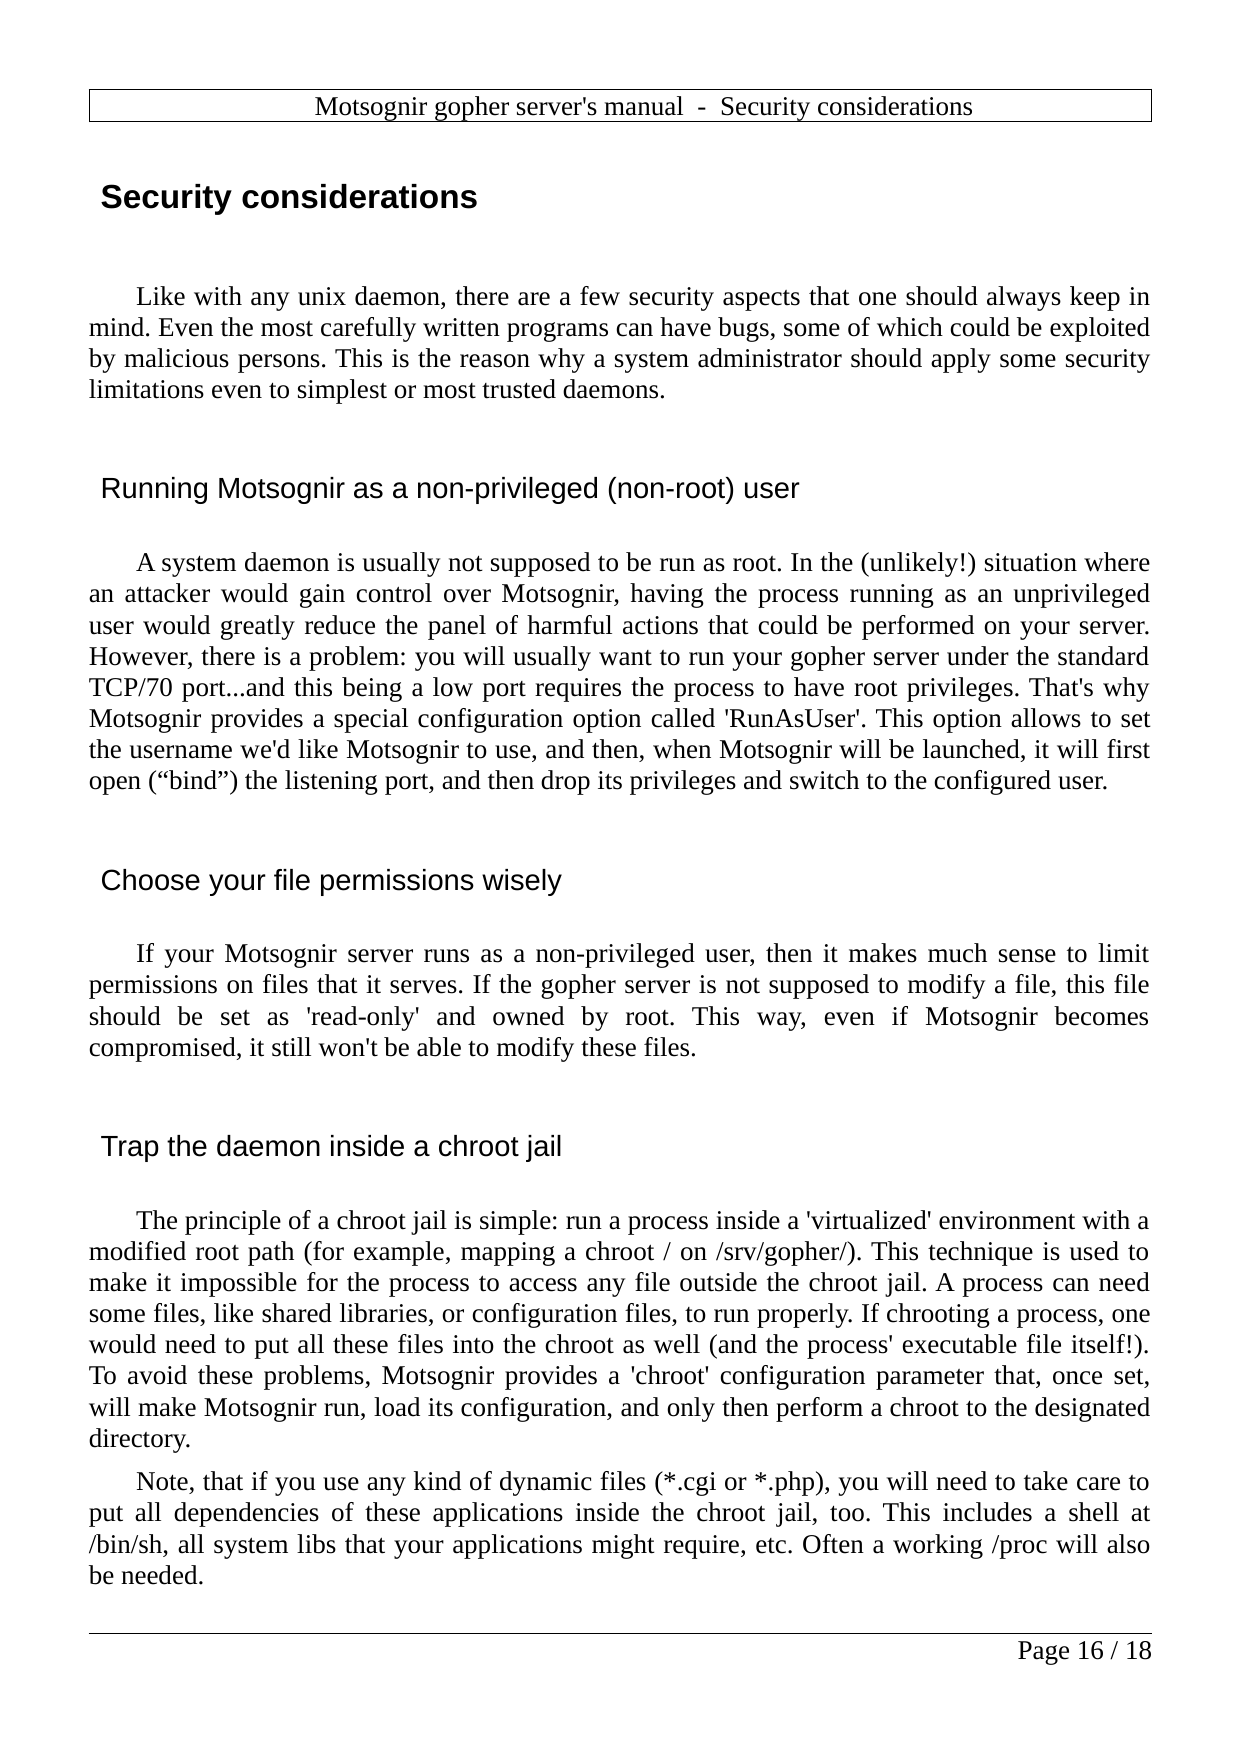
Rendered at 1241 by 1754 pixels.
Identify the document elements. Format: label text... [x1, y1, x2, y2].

text Note, that if you use any kind of dynamic files (*.cgi or *.php), you will need to take care to put all dependencies of these applications inside the chroot jail, too. This includes a shell at /bin/sh, all system libs that your applications might require, etc. Often a working /proc will also be needed. [88, 1465, 1152, 1590]
subtitle Running Motsognir as a non-privileged (non-root) user [100, 472, 1152, 505]
text If your Motsognir server runs as a non-privileged user, then it makes much sense to limit permissions on files that it serves. If the gopher server is not supposed to modify a file, this file should be set as 'read-only' and owned by root. This way, even if Motsognir becomes compromised, it still won't be able to modify these files. [88, 937, 1152, 1062]
text The principle of a chroot jail is simple: run a process inside a 'virtualized' environment with a modified root path (for example, mapping a chroot / on /srv/gopher/). This technique is used to make it impossible for the process to access any file outside the chroot jail. A process can need some files, like shared libraries, or configuration files, to run properly. If chrooting a process, one would need to put all these files into the chroot as well (and the process' executable file itself!). To avoid these problems, Motsognir provides a 'chroot' configuration parameter that, once set, will make Motsognir run, load its configuration, and only then perform a chroot to the designated directory. [88, 1204, 1152, 1453]
subtitle Choose your file permissions wisely [100, 862, 1152, 896]
text Like with any unix daemon, there are a few security aspects that one should always keep in mind. Even the most carefully written programs can have bugs, some of which could be exploited by malicious persons. This is the reason why a system administrator should apply some security limitations even to simplest or most trusted daemons. [88, 280, 1152, 405]
text A system daemon is usually not supposed to be run as root. In the (unlikely!) situation where an attacker would gain control over Motsognir, having the process running as an unprivileged user would greatly reduce the panel of harmful actions that could be performed on your server. However, there is a problem: you will usually want to run your gopher server under the standard TCP/70 port...and this being a low port requires the process to have root privileges. That's why Motsognir provides a special configuration option called 'RunAsUser'. This option allows to set the username we'd like Motsognir to use, and then, when Motsognir will be launched, it will first open (“bind”) the listening port, and then drop its privileges and switch to the configured user. [88, 546, 1152, 796]
subtitle Security considerations [100, 177, 1152, 215]
subtitle Trap the daemon inside a chroot jail [100, 1129, 1152, 1162]
